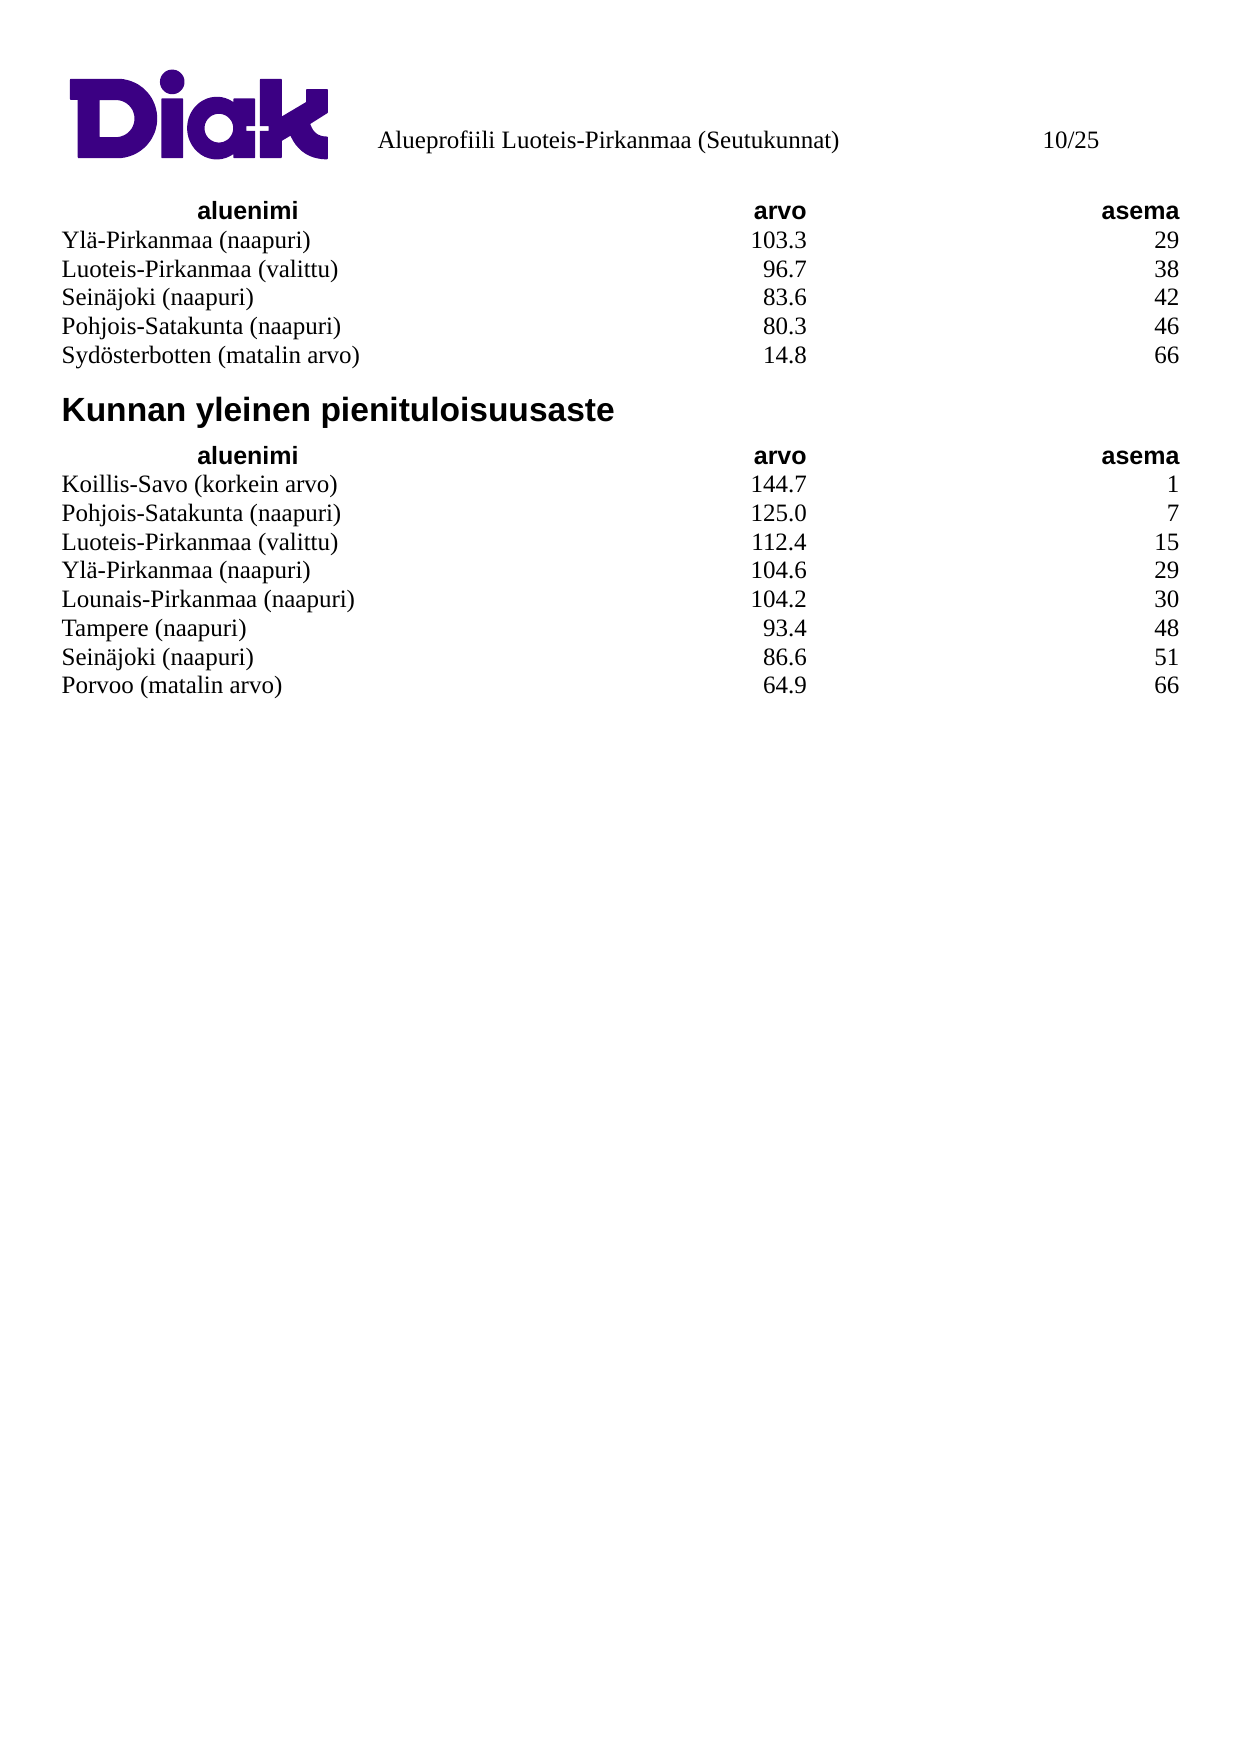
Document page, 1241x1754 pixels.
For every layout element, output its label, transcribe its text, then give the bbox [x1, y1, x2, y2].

table_cell 144.7 [434, 469, 806, 498]
table_cell Ylä-Pirkanmaa (naapuri) [61, 225, 434, 254]
table_cell Luoteis-Pirkanmaa (valittu) [61, 527, 434, 556]
table_cell 103.3 [434, 225, 806, 254]
subtitle Kunnan yleinen pienituloisuusaste [61, 389, 1179, 428]
table_cell 29 [806, 225, 1179, 254]
table_header aluenimi [61, 441, 434, 469]
table_header asema [806, 196, 1179, 225]
table_cell 46 [806, 311, 1179, 340]
table_cell Lounais-Pirkanmaa (naapuri) [61, 584, 434, 613]
table_header asema [806, 441, 1179, 469]
table_cell 66 [806, 340, 1179, 369]
table_cell 14.8 [434, 340, 806, 369]
table_cell 104.6 [434, 556, 806, 584]
table_cell Sydösterbotten (matalin arvo) [61, 340, 434, 369]
table_cell 80.3 [434, 311, 806, 340]
table_cell 1 [806, 469, 1179, 498]
table_cell 83.6 [434, 283, 806, 311]
table_cell Luoteis-Pirkanmaa (valittu) [61, 254, 434, 282]
table_header aluenimi [61, 196, 434, 225]
table_cell 93.4 [434, 613, 806, 642]
table_cell 96.7 [434, 254, 806, 282]
table_cell 66 [806, 671, 1179, 699]
table_cell 64.9 [434, 671, 806, 699]
table_cell Ylä-Pirkanmaa (naapuri) [61, 556, 434, 584]
table_header arvo [434, 441, 806, 469]
table_cell 125.0 [434, 498, 806, 527]
table_cell 86.6 [434, 642, 806, 671]
table_cell 104.2 [434, 584, 806, 613]
table_cell 42 [806, 283, 1179, 311]
table_cell 51 [806, 642, 1179, 671]
table_cell Pohjois-Satakunta (naapuri) [61, 498, 434, 527]
table_cell Seinäjoki (naapuri) [61, 642, 434, 671]
table_cell 7 [806, 498, 1179, 527]
table_cell 15 [806, 527, 1179, 556]
table_cell 112.4 [434, 527, 806, 556]
table_cell 48 [806, 613, 1179, 642]
table_cell Tampere (naapuri) [61, 613, 434, 642]
table_cell 38 [806, 254, 1179, 282]
table_cell Pohjois-Satakunta (naapuri) [61, 311, 434, 340]
table_cell Seinäjoki (naapuri) [61, 283, 434, 311]
table_cell Porvoo (matalin arvo) [61, 671, 434, 699]
table_header arvo [434, 196, 806, 225]
table_cell Koillis-Savo (korkein arvo) [61, 469, 434, 498]
table_cell 29 [806, 556, 1179, 584]
table_cell 30 [806, 584, 1179, 613]
